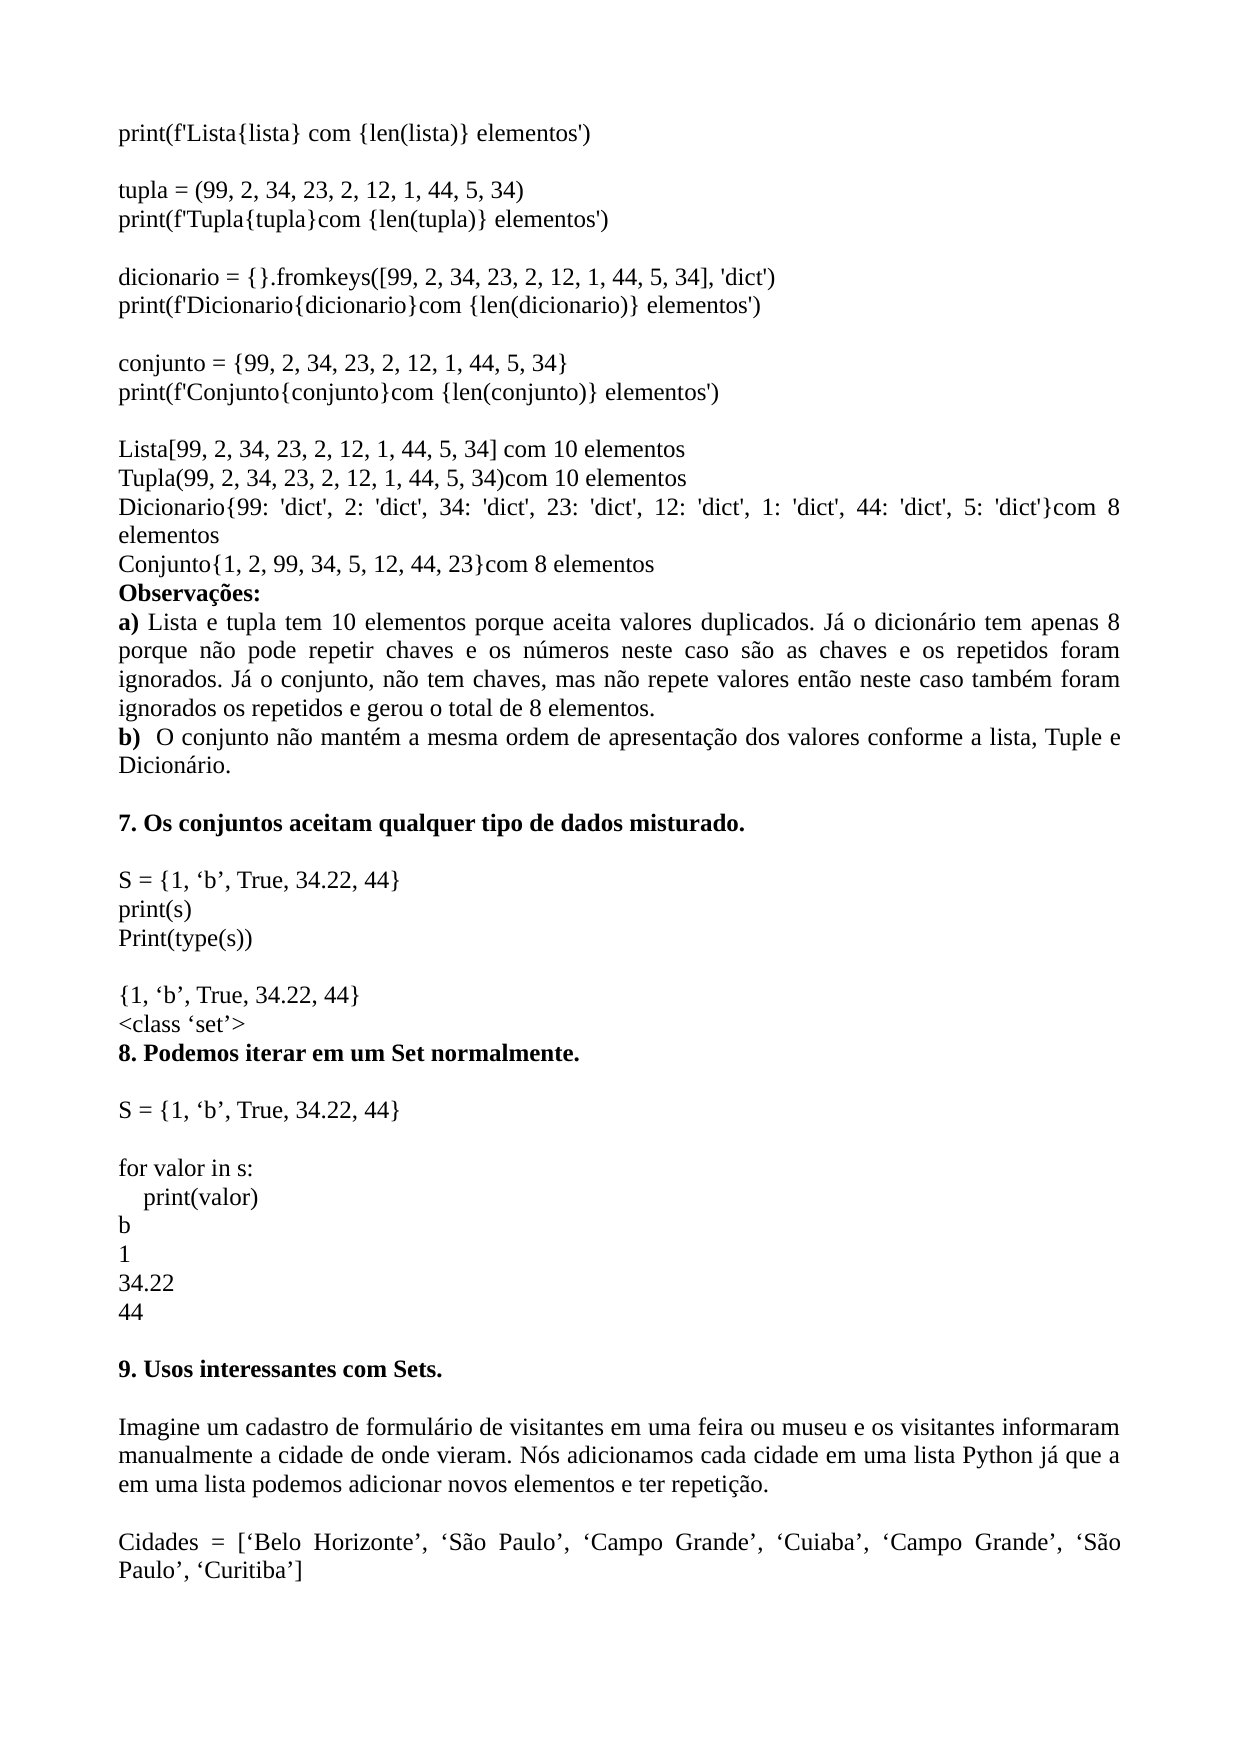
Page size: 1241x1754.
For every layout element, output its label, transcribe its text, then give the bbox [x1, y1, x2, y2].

text print(f'Lista{lista} com {len(lista)} elementos') [118, 118, 1122, 147]
text b [118, 1211, 1122, 1239]
text print(f'Conjunto{conjunto}com {len(conjunto)} elementos') [118, 377, 1122, 406]
text print(f'Dicionario{dicionario}com {len(dicionario)} elementos') [118, 291, 1122, 319]
text 7. Os conjuntos aceitam qualquer tipo de dados misturado. [118, 808, 1122, 837]
text Observações: [118, 578, 1122, 607]
text a) Lista e tupla tem 10 elementos porque aceita valores duplicados. Já o dicionário tem apenas 8 porque não pode repetir chaves e os números neste caso são as chaves e os repetidos foram ignorados. Já o conjunto, não tem chaves, mas não repete valores então neste caso também foram ignorados os repetidos e gerou o total de 8 elementos. [118, 607, 1122, 722]
text {1, ‘b’, True, 34.22, 44} [118, 981, 1122, 1009]
text S = {1, ‘b’, True, 34.22, 44} [118, 866, 1122, 894]
text tupla = (99, 2, 34, 23, 2, 12, 1, 44, 5, 34) [118, 176, 1122, 204]
text dicionario = {}.fromkeys([99, 2, 34, 23, 2, 12, 1, 44, 5, 34], 'dict') [118, 262, 1122, 291]
text Cidades = [‘Belo Horizonte’, ‘São Paulo’, ‘Campo Grande’, ‘Cuiaba’, ‘Campo Grande’, ‘São Paulo’, ‘Curitiba’] [118, 1527, 1122, 1584]
text b) O conjunto não mantém a mesma ordem de apresentação dos valores conforme a lista, Tuple e Dicionário. [118, 722, 1122, 779]
text conjunto = {99, 2, 34, 23, 2, 12, 1, 44, 5, 34} [118, 348, 1122, 377]
text 1 [118, 1239, 1122, 1268]
text for valor in s: [118, 1153, 1122, 1182]
text 9. Usos interessantes com Sets. [118, 1354, 1122, 1383]
text print(s) [118, 894, 1122, 923]
text Print(type(s)) [118, 923, 1122, 952]
text Imagine um cadastro de formulário de visitantes em uma feira ou museu e os visitantes informaram manualmente a cidade de onde vieram. Nós adicionamos cada cidade em uma lista Python já que a em uma lista podemos adicionar novos elementos e ter repetição. [118, 1412, 1122, 1498]
text S = {1, ‘b’, True, 34.22, 44} [118, 1096, 1122, 1124]
text Conjunto{1, 2, 99, 34, 5, 12, 44, 23}com 8 elementos [118, 549, 1122, 578]
text 34.22 [118, 1268, 1122, 1297]
text Tupla(99, 2, 34, 23, 2, 12, 1, 44, 5, 34)com 10 elementos [118, 463, 1122, 492]
text 8. Podemos iterar em um Set normalmente. [118, 1038, 1122, 1067]
text print(f'Tupla{tupla}com {len(tupla)} elementos') [118, 204, 1122, 233]
text 44 [118, 1297, 1122, 1326]
text print(valor) [118, 1182, 1122, 1211]
text <class ‘set’> [118, 1009, 1122, 1038]
text Dicionario{99: 'dict', 2: 'dict', 34: 'dict', 23: 'dict', 12: 'dict', 1: 'dict', 44: 'dict', 5: 'dict'}com 8 elementos [118, 492, 1122, 549]
text Lista[99, 2, 34, 23, 2, 12, 1, 44, 5, 34] com 10 elementos [118, 434, 1122, 463]
